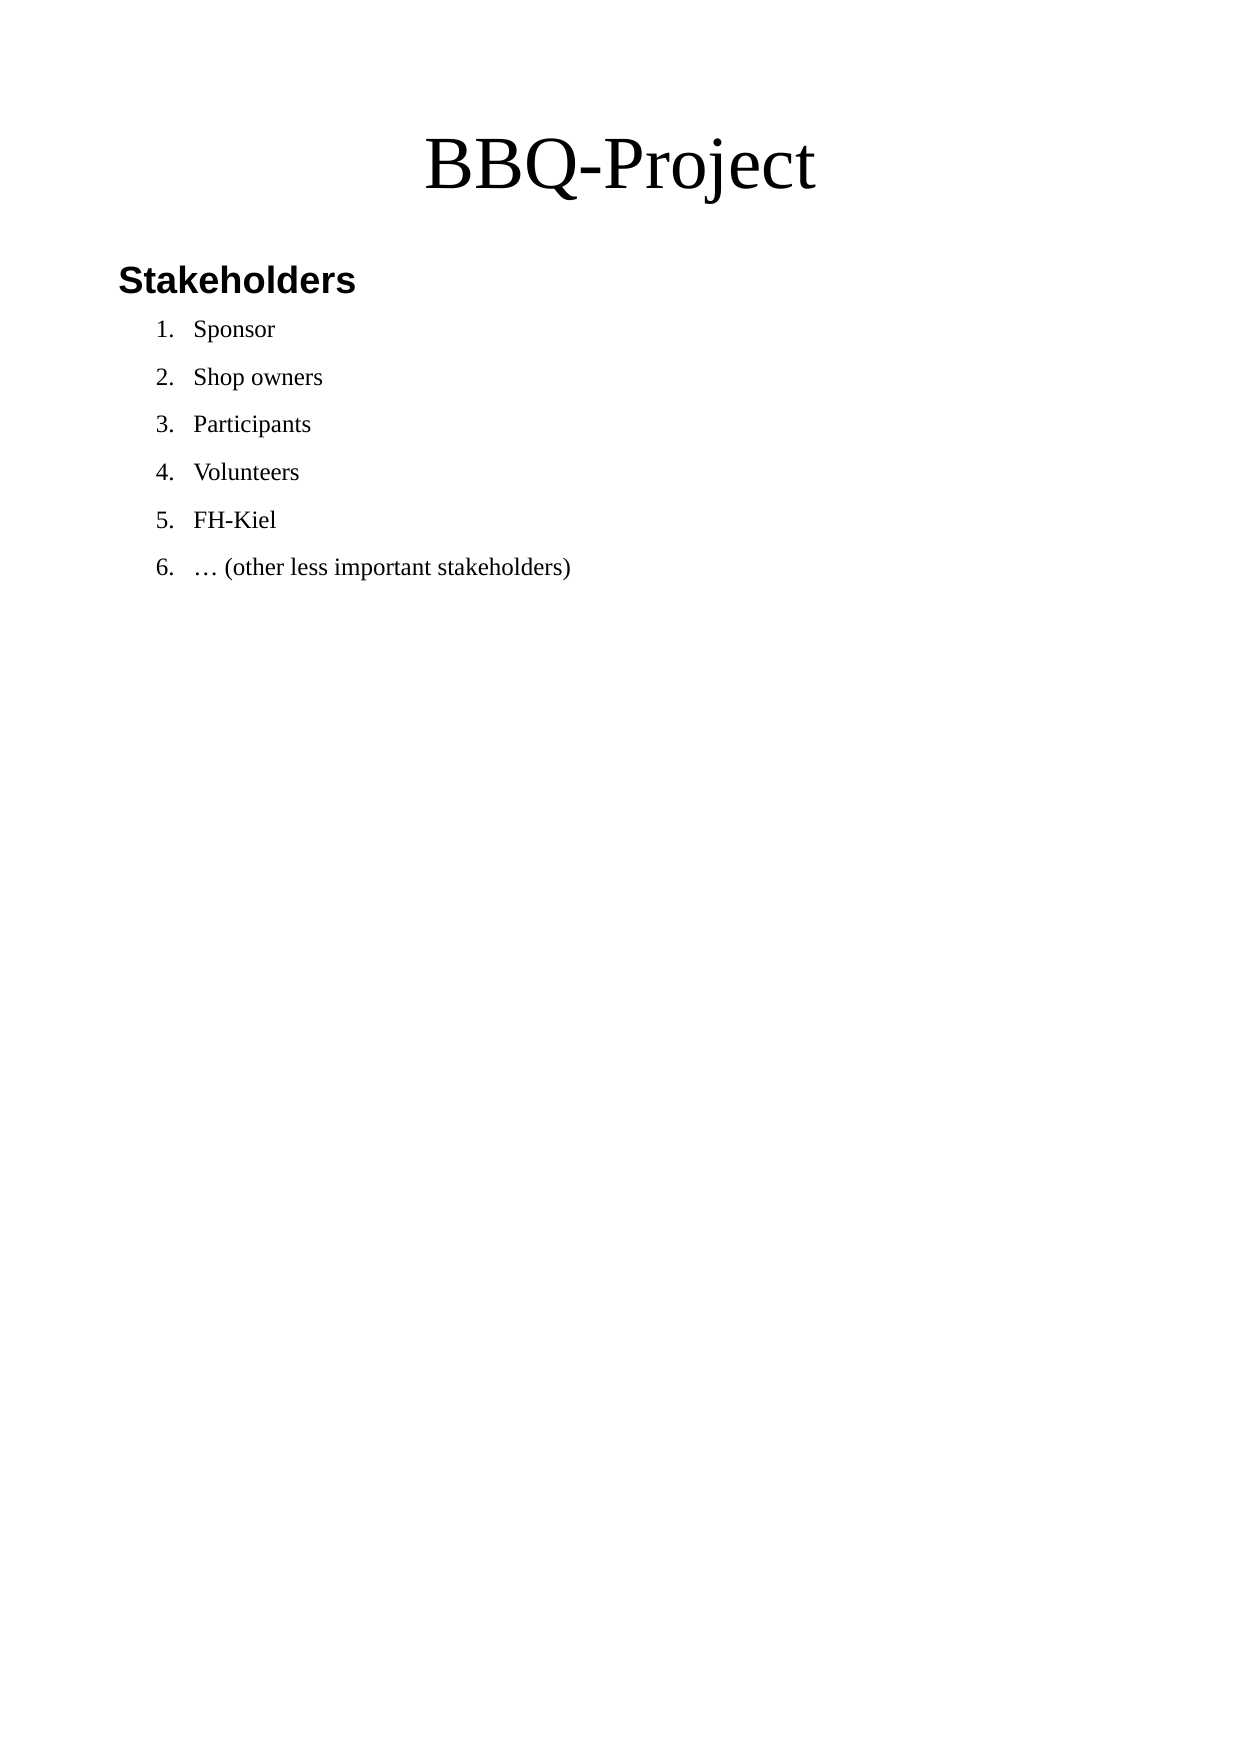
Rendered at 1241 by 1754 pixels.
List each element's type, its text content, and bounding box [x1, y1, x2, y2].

list Participants [156, 409, 1122, 438]
subtitle Stakeholders [118, 258, 1122, 302]
list Shop owners [156, 362, 1122, 391]
list FH-Kiel [156, 505, 1122, 533]
list Volunteers [156, 457, 1122, 486]
list Sponsor [156, 314, 1122, 343]
list … (other less important stakeholders) [156, 552, 1122, 581]
text BBQ-Project [118, 118, 1122, 204]
